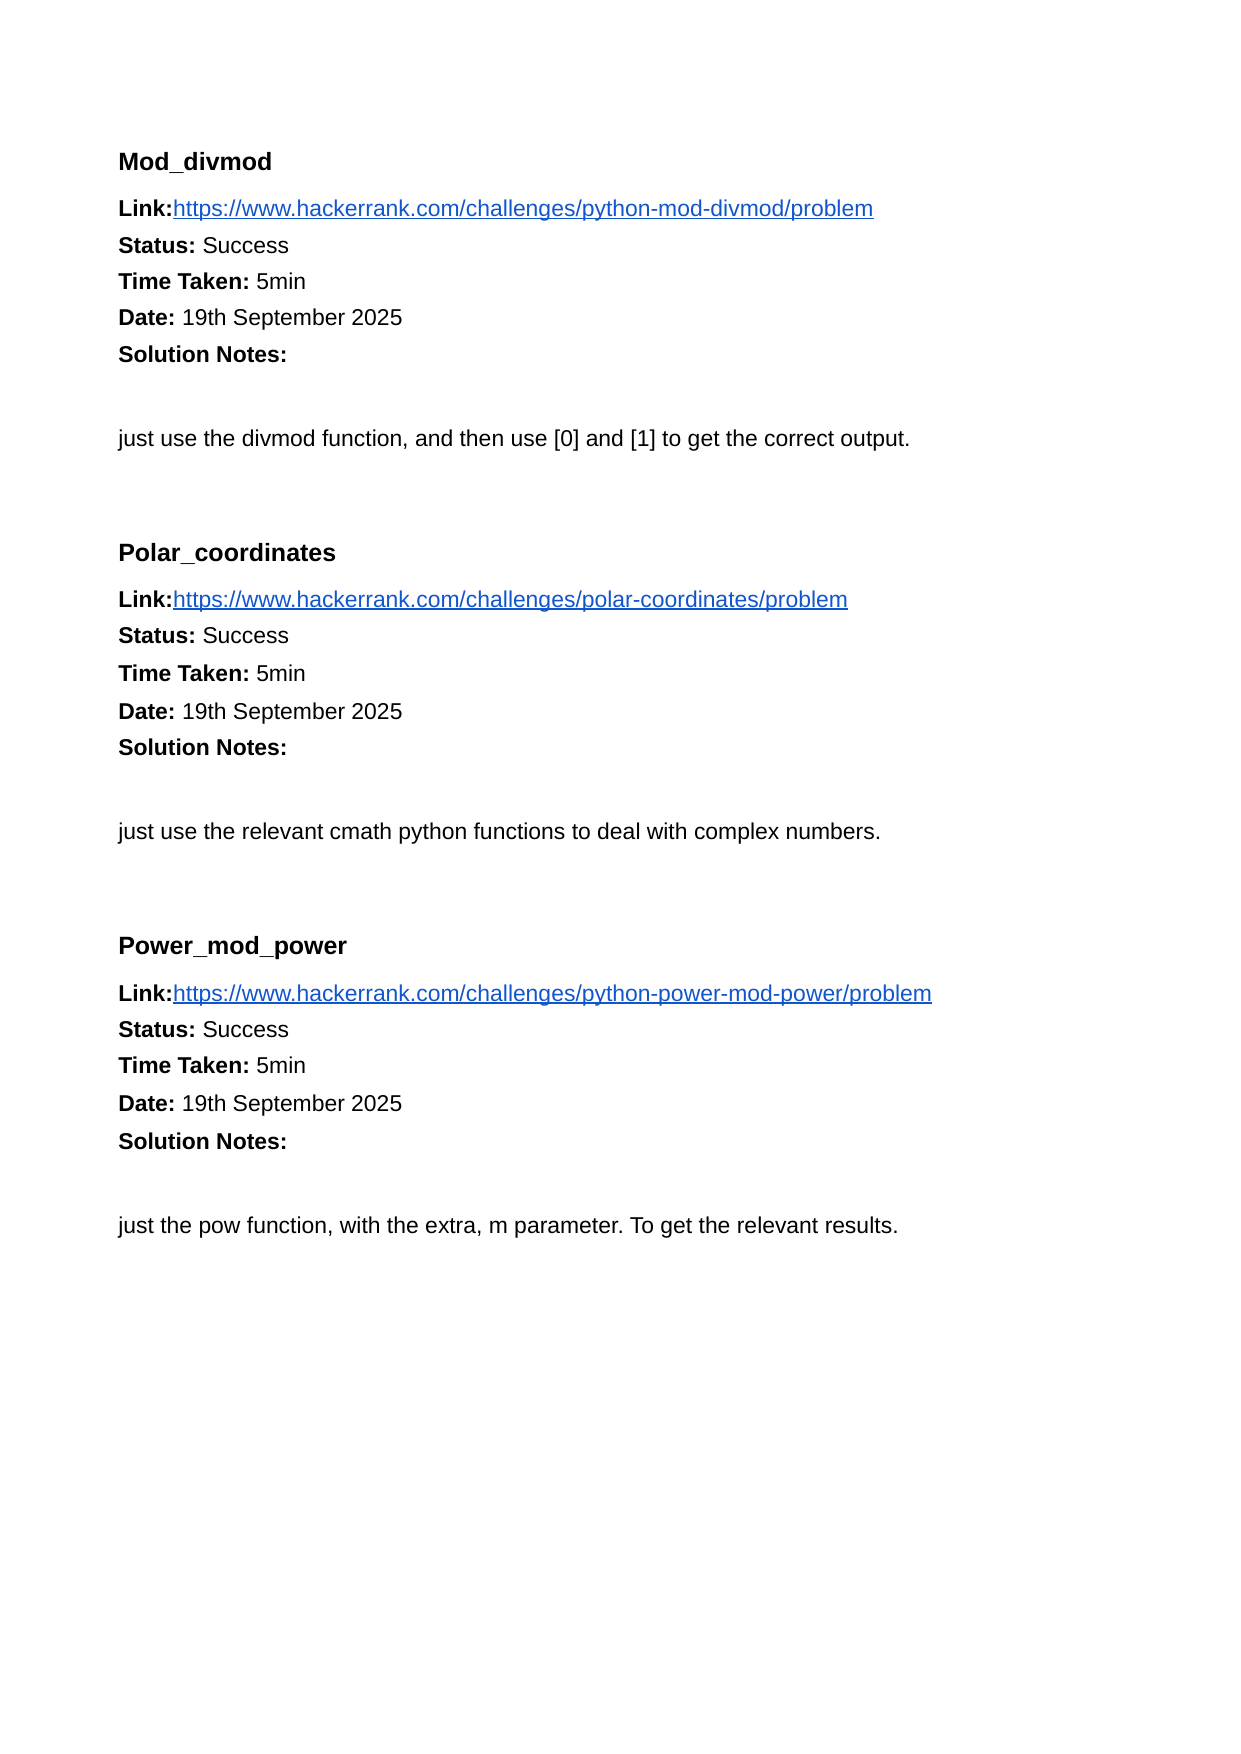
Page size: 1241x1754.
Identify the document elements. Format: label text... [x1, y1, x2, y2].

text Time Taken: 5min [118, 658, 1122, 687]
text Time Taken: 5min [118, 1052, 1122, 1078]
text Solution Notes: [118, 1128, 1122, 1154]
text just use the divmod function, and then use [0] and [1] to get the correct output. [118, 424, 1122, 451]
subtitle Power_mod_power [118, 931, 1122, 960]
text Link:https://www.hackerrank.com/challenges/python-mod-divmod/problem [118, 195, 1122, 222]
text just the pow function, with the extra, m parameter. To get the relevant results. [118, 1212, 1122, 1238]
text Status: Success [118, 622, 1122, 648]
text Solution Notes: [118, 734, 1122, 761]
subtitle Mod_divmod [118, 147, 1122, 176]
text Link:https://www.hackerrank.com/challenges/polar-coordinates/problem [118, 586, 1122, 612]
text Time Taken: 5min [118, 268, 1122, 294]
text Date: 19th September 2025 [118, 304, 1122, 331]
text Status: Success [118, 1016, 1122, 1042]
text Date: 19th September 2025 [118, 698, 1122, 724]
text Status: Success [118, 232, 1122, 258]
text just use the relevant cmath python functions to deal with complex numbers. [118, 818, 1122, 844]
subtitle Polar_coordinates [118, 538, 1122, 566]
text Date: 19th September 2025 [118, 1088, 1122, 1117]
text Link:https://www.hackerrank.com/challenges/python-power-mod-power/problem [118, 979, 1122, 1006]
text Solution Notes: [118, 341, 1122, 367]
